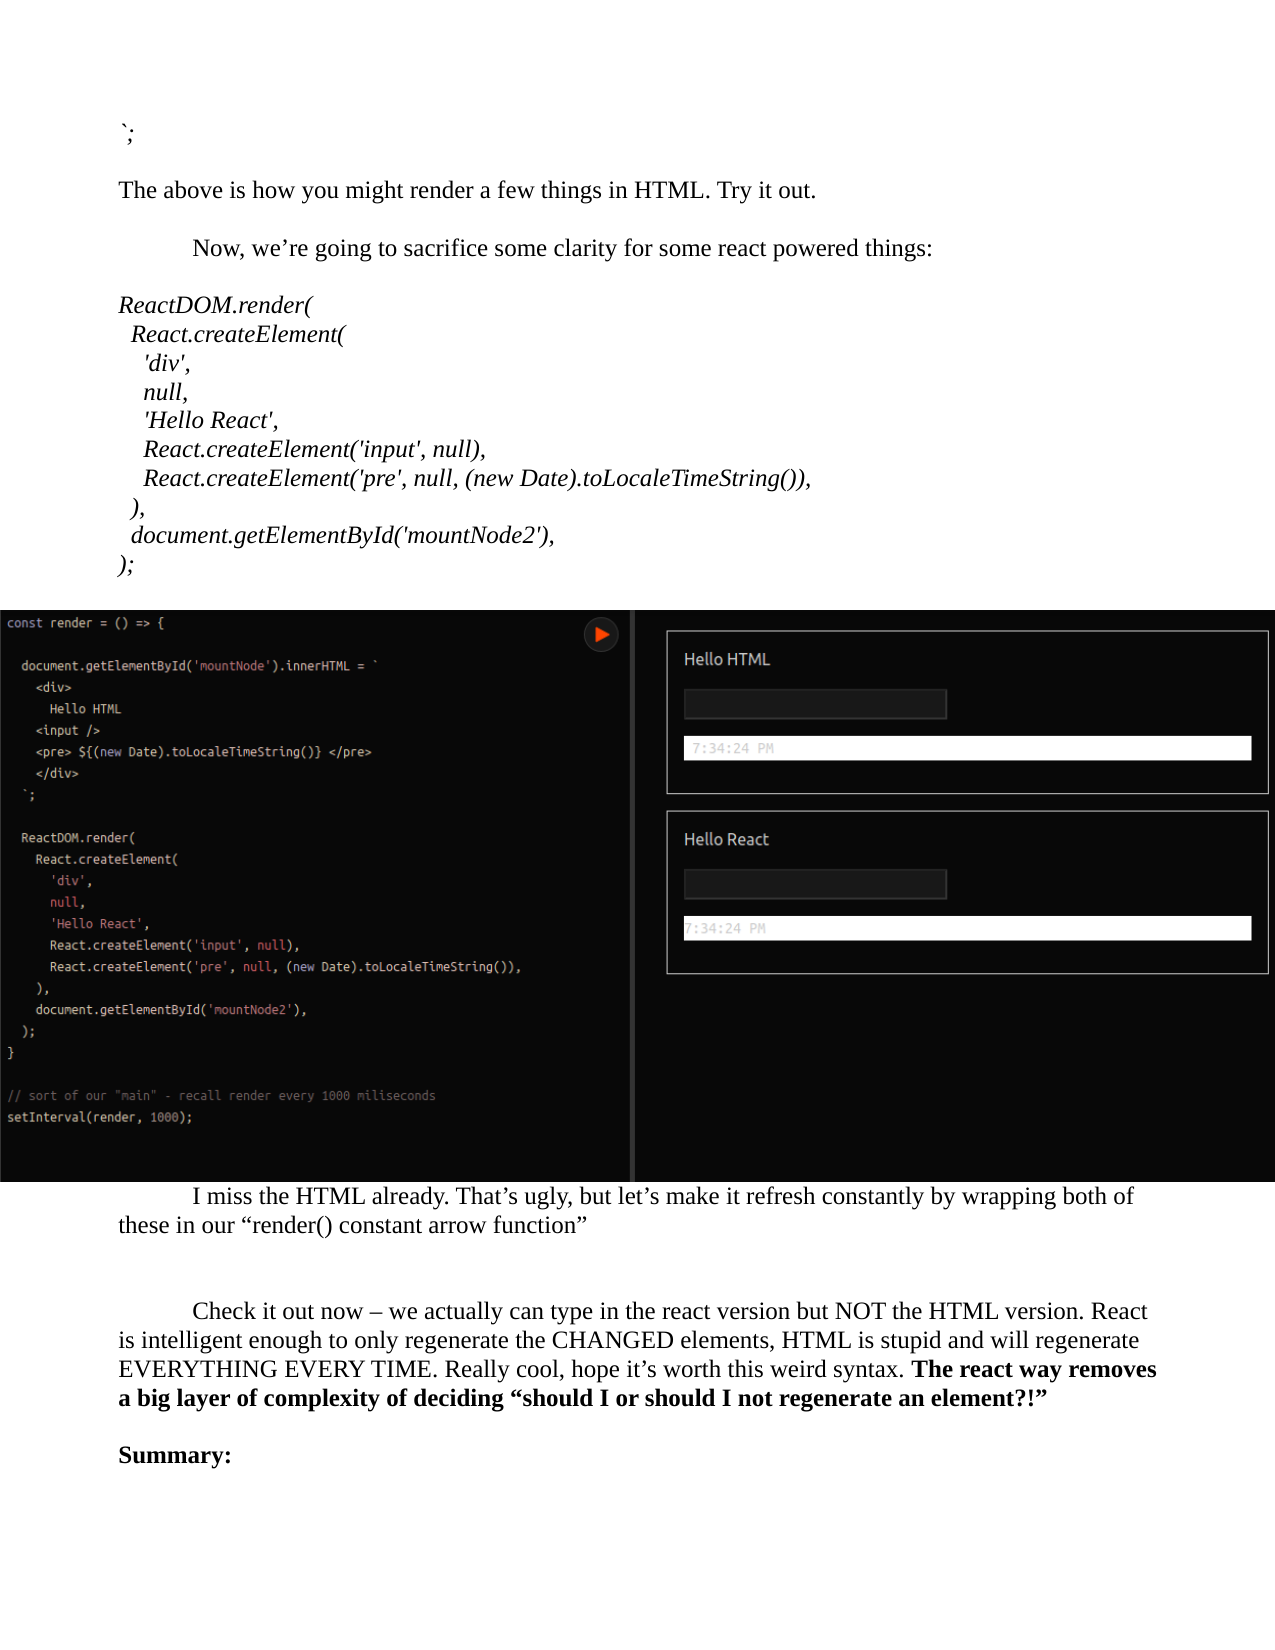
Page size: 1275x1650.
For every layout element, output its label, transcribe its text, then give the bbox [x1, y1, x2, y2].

text I miss the HTML already. That’s ugly, but let’s make it refresh constantly by wrapping both of these in our “render() constant arrow function” [118, 1182, 1157, 1239]
text `; [118, 118, 1157, 147]
text The above is how you might render a few things in HTML. Try it out. [118, 176, 1157, 204]
text React.createElement('pre', null, (new Date).toLocaleTimeString()), [118, 463, 1157, 492]
text null, [118, 377, 1157, 406]
text ); [118, 549, 1157, 578]
text React.createElement('input', null), [118, 434, 1157, 463]
text 'div', [118, 348, 1157, 377]
text ), [118, 492, 1157, 521]
text document.getElementById('mountNode2'), [118, 521, 1157, 549]
text Check it out now – we actually can type in the react version but NOT the HTML version. React is intelligent enough to only regenerate the CHANGED elements, HTML is stupid and will regenerate EVERYTHING EVERY TIME. Really cool, hope it’s worth this weird syntax. The react way removes a big layer of complexity of deciding “should I or should I not regenerate an element?!” [118, 1296, 1157, 1411]
text React.createElement( [118, 319, 1157, 348]
text Now, we’re going to sacrifice some clarity for some react powered things: [118, 233, 1157, 262]
text ReactDOM.render( [118, 291, 1157, 319]
text 'Hello React', [118, 406, 1157, 434]
text Summary: [118, 1440, 1157, 1469]
picture [0, 610, 1275, 1182]
